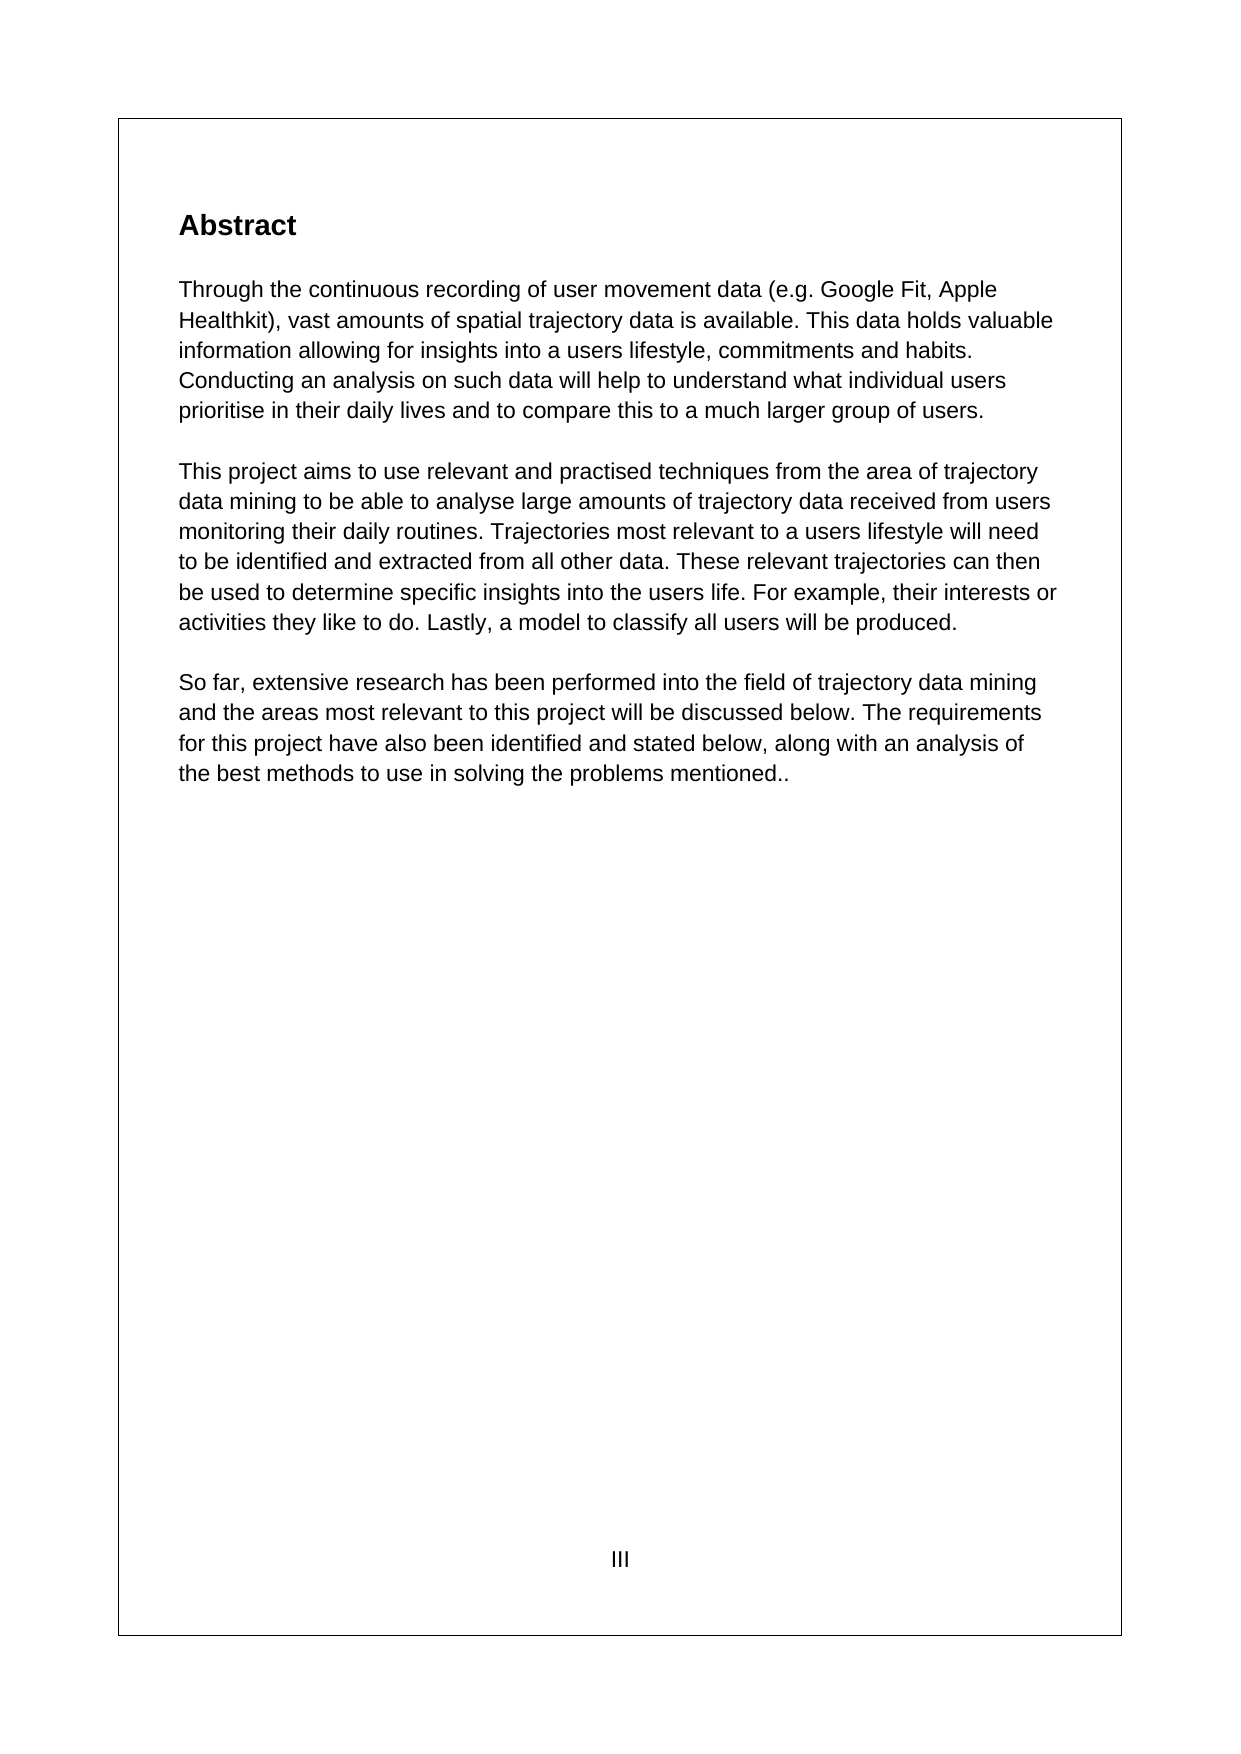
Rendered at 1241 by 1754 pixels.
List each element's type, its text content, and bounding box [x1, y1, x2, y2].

text Through the continuous recording of user movement data (e.g. Google Fit, Apple Healthkit), vast amounts of spatial trajectory data is available. This data holds valuable information allowing for insights into a users lifestyle, commitments and habits. Conducting an analysis on such data will help to understand what individual users prioritise in their daily lives and to compare this to a much larger group of users. [178, 276, 1062, 424]
text Abstract [178, 208, 1062, 241]
text So far, extensive research has been performed into the field of trajectory data mining and the areas most relevant to this project will be discussed below. The requirements for this project have also been identified and stated below, along with an analysis of the best methods to use in solving the problems mentioned.. [178, 669, 1062, 786]
text This project aims to use relevant and practised techniques from the area of trajectory data mining to be able to analyse large amounts of trajectory data received from users monitoring their daily routines. Trajectories most relevant to a users lifestyle will need to be identified and extracted from all other data. These relevant trajectories can then be used to determine specific insights into the users life. For example, their interests or activities they like to do. Lastly, a model to classify all users will be produced. [178, 458, 1062, 635]
